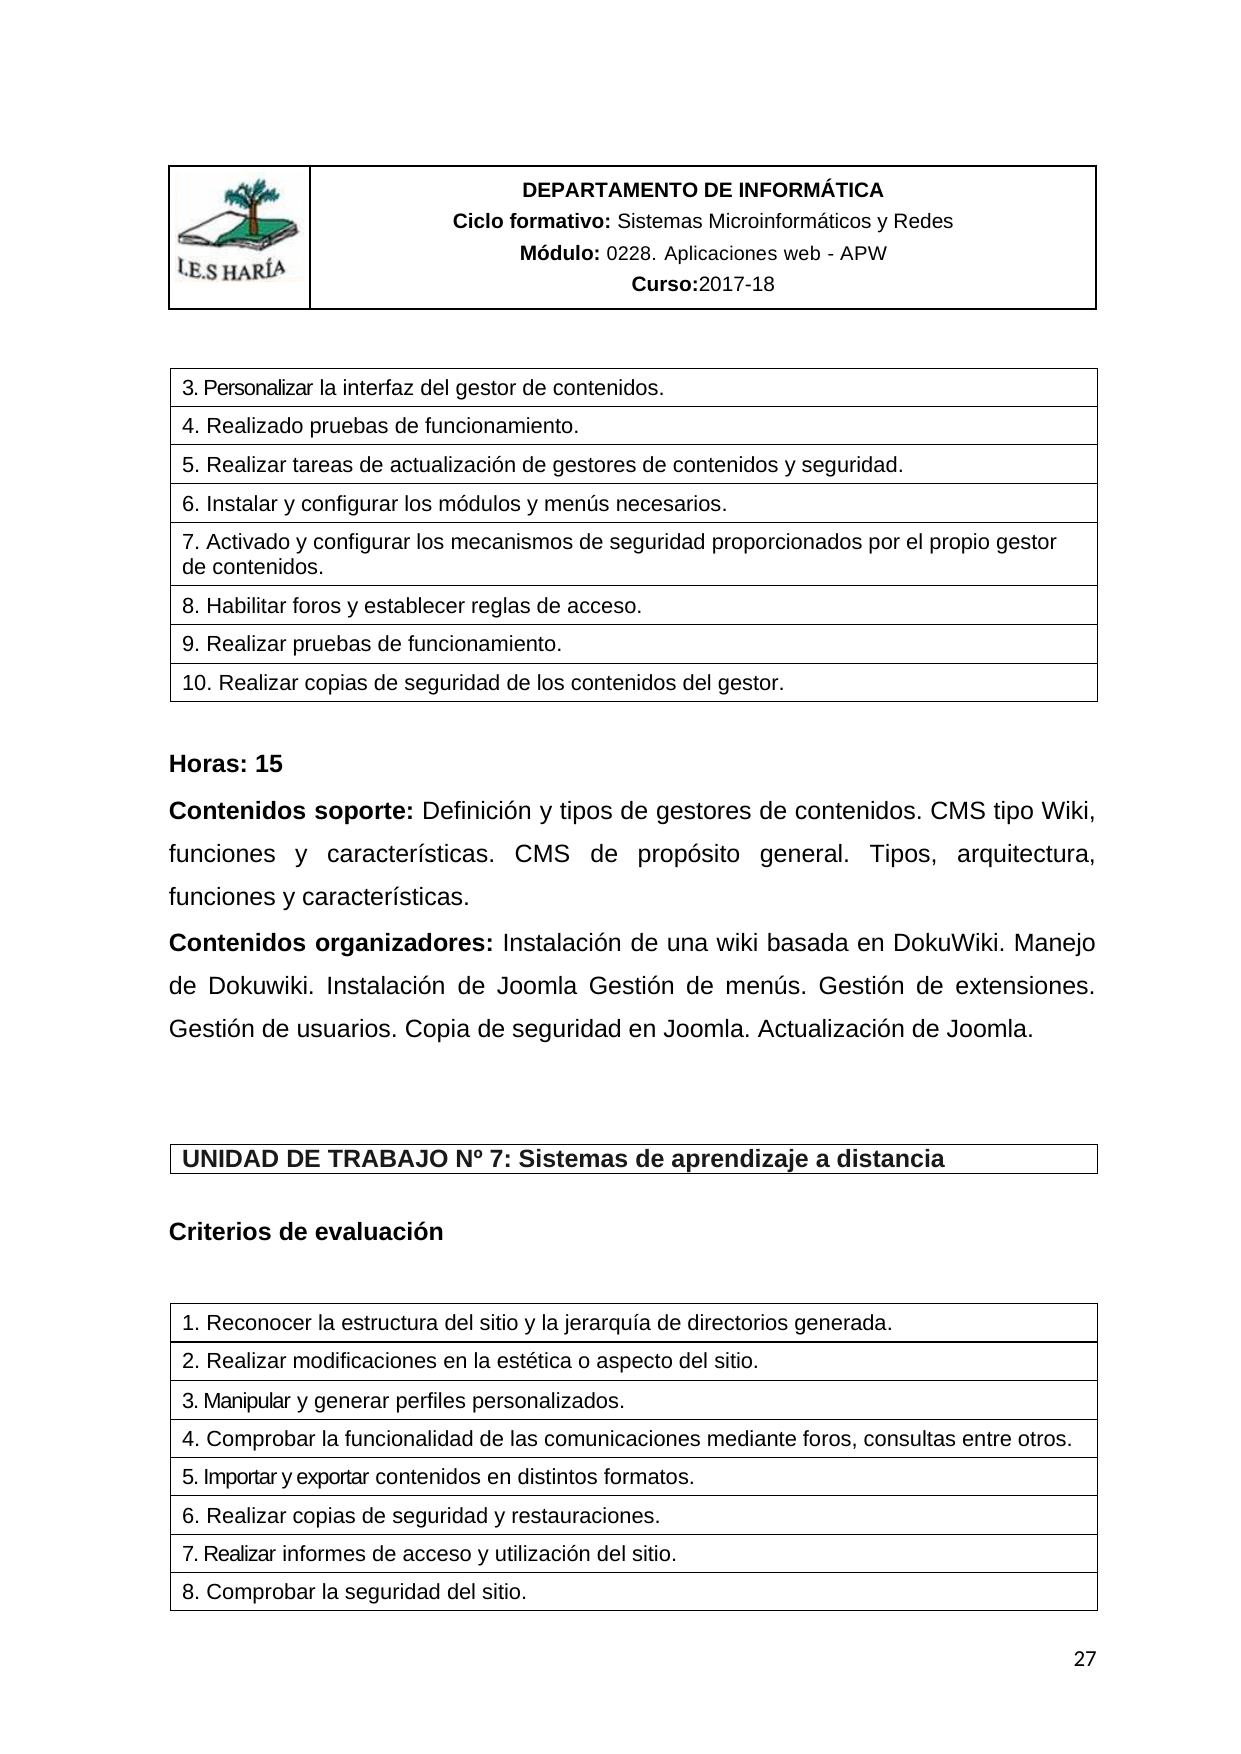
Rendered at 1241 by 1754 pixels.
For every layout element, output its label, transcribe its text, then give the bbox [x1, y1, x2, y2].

table_cell 5. Realizar tareas de actualización de gestores de contenidos y seguridad. [171, 445, 1097, 483]
table_header UNIDAD DE TRABAJO Nº 7: Sistemas de aprendizaje a distancia [171, 1145, 1097, 1173]
table_cell 4. Realizado pruebas de funcionamiento. [171, 407, 1097, 444]
text Criterios de evaluación [169, 1217, 1096, 1246]
text Contenidos soporte: Definición y tipos de gestores de contenidos. CMS tipo Wiki, funciones y características. CMS de propósito general. Tipos, arquitectura, funciones y características. [169, 796, 1096, 911]
table_cell 4. Comprobar la funcionalidad de las comunicaciones mediante foros, consultas entre otros. [171, 1420, 1097, 1457]
table_header 1. Reconocer la estructura del sitio y la jerarquía de directorios generada. [171, 1304, 1097, 1341]
table_cell 8. Habilitar foros y establecer reglas de acceso. [171, 586, 1097, 624]
table_cell 9. Realizar pruebas de funcionamiento. [171, 625, 1097, 662]
text Contenidos organizadores: Instalación de una wiki basada en DokuWiki. Manejo de Dokuwiki. Instalación de Joomla Gestión de menús. Gestión de extensiones. Gestión de usuarios. Copia de seguridad en Joomla. Actualización de Joomla. [169, 928, 1096, 1043]
table_cell 3. Personalizar la interfaz del gestor de contenidos. [171, 369, 1097, 406]
table_cell 5. Importar y exportar contenidos en distintos formatos. [171, 1458, 1097, 1495]
table_cell 7. Realizar informes de acceso y utilización del sitio. [171, 1535, 1097, 1572]
text Horas: 15 [169, 749, 1096, 778]
table_cell 8. Comprobar la seguridad del sitio. [171, 1573, 1097, 1610]
table_cell 6. Realizar copias de seguridad y restauraciones. [171, 1496, 1097, 1534]
table_cell 3. Manipular y generar perfiles personalizados. [171, 1381, 1097, 1419]
table_cell 7. Activado y configurar los mecanismos de seguridad proporcionados por el propio gestor de contenidos. [171, 523, 1097, 585]
picture [174, 172, 305, 282]
table_cell 2. Realizar modificaciones en la estética o aspecto del sitio. [171, 1343, 1097, 1379]
table_cell 6. Instalar y configurar los módulos y menús necesarios. [171, 484, 1097, 522]
table_cell 10. Realizar copias de seguridad de los contenidos del gestor. [171, 664, 1097, 701]
